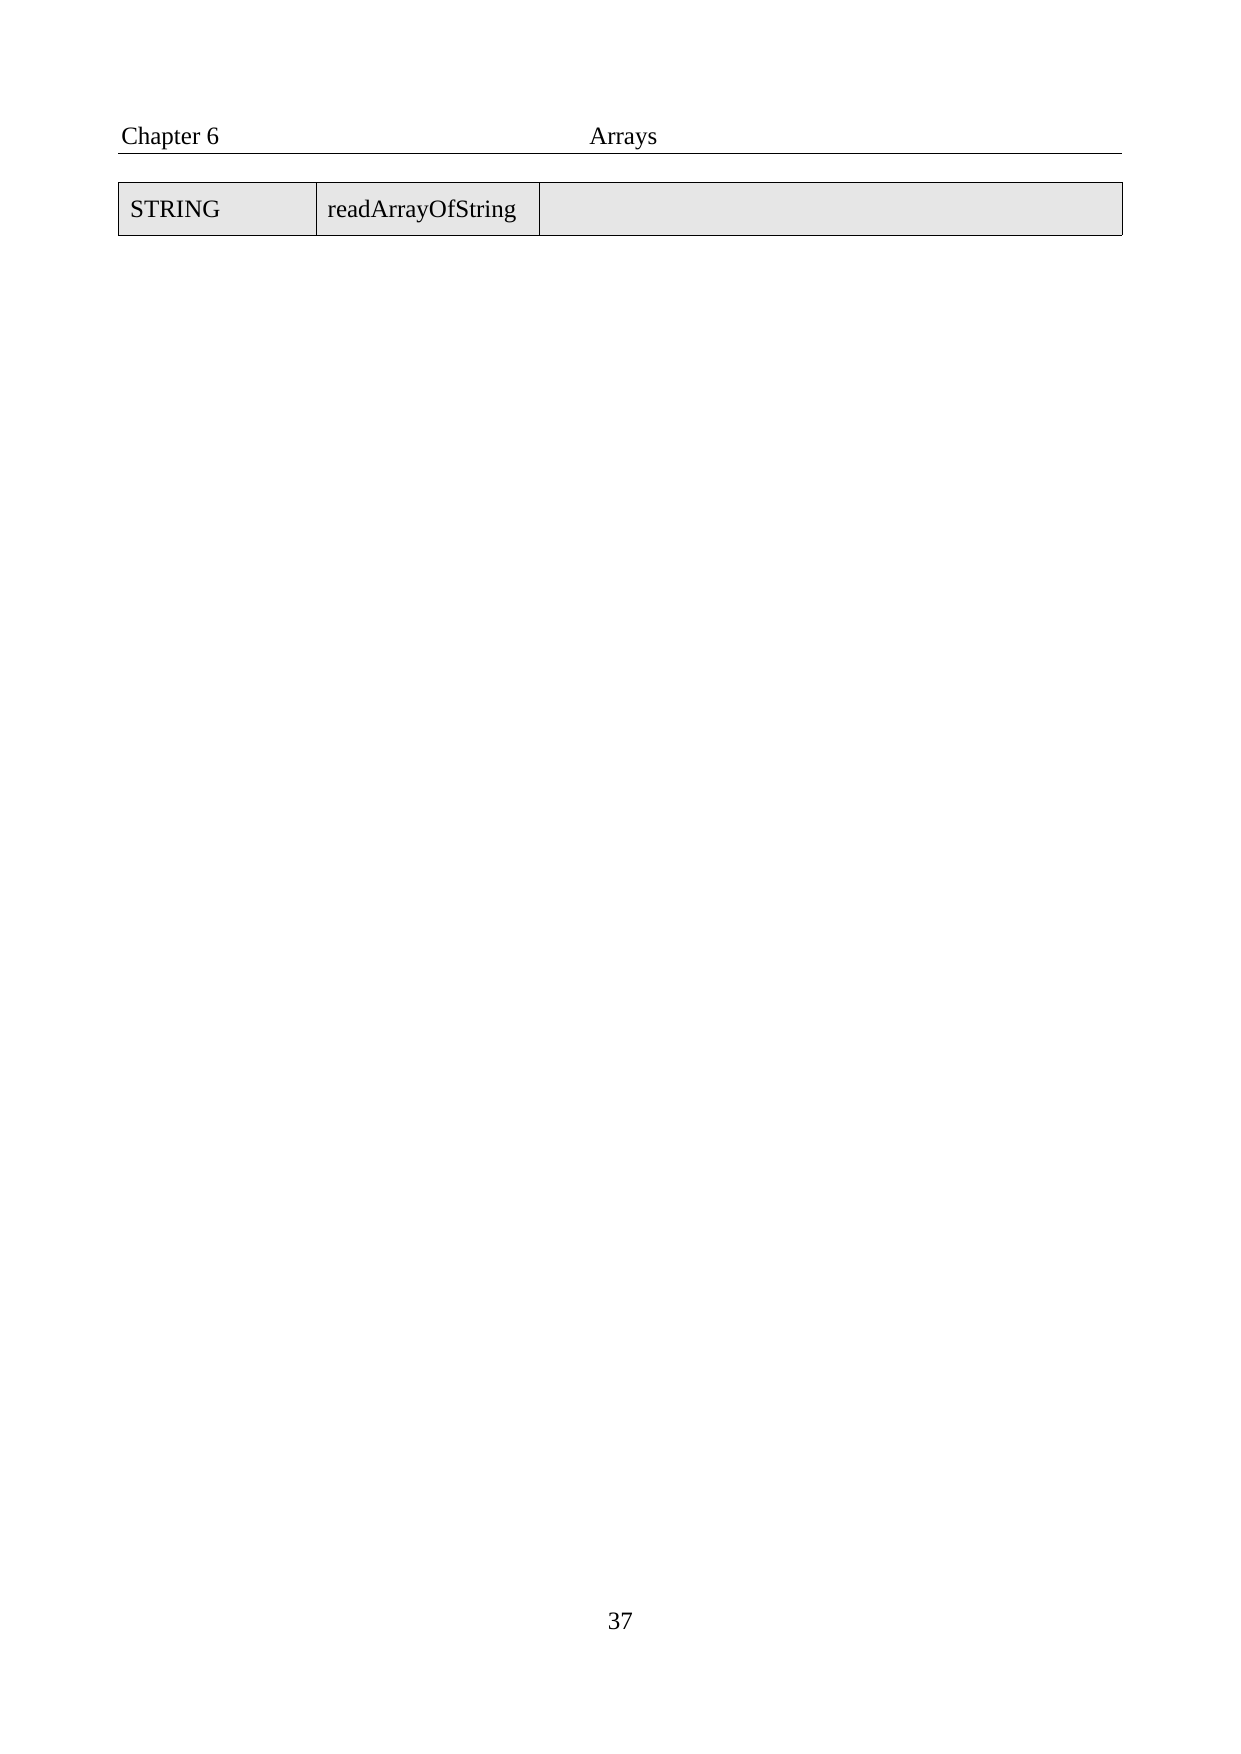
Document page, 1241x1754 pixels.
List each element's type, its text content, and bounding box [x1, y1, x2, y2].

table_cell [540, 183, 1122, 235]
table_cell STRING [119, 183, 316, 235]
table_cell readArrayOfString [317, 183, 539, 235]
